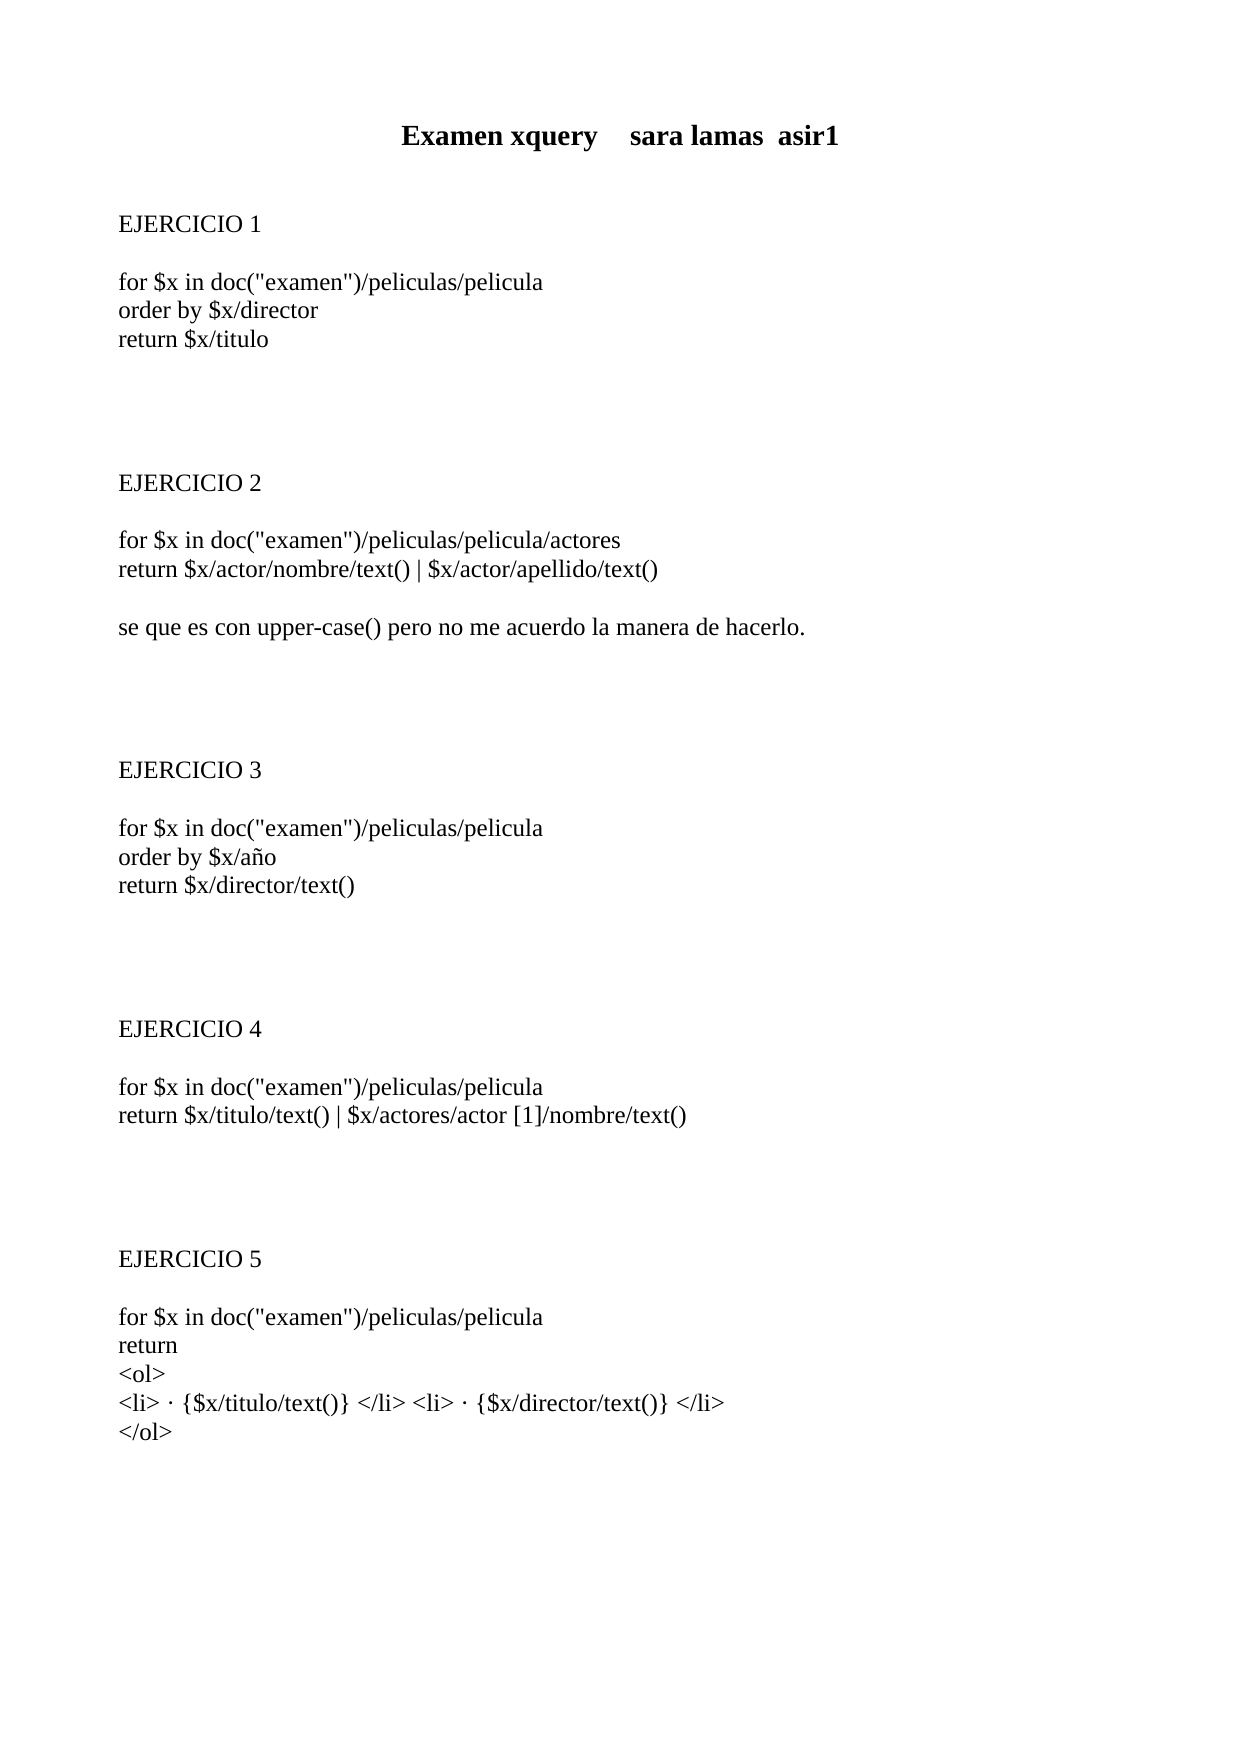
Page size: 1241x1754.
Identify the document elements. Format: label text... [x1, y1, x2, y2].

text EJERCICIO 2 [118, 468, 1122, 497]
text return [118, 1330, 1122, 1359]
text <ol> [118, 1359, 1122, 1388]
text return $x/director/text() [118, 870, 1122, 899]
text for $x in doc("examen")/peliculas/pelicula [118, 813, 1122, 842]
text return $x/titulo [118, 324, 1122, 353]
text EJERCICIO 4 [118, 1014, 1122, 1043]
text return $x/actor/nombre/text() | $x/actor/apellido/text() [118, 554, 1122, 583]
text EJERCICIO 5 [118, 1244, 1122, 1273]
text se que es con upper-case() pero no me acuerdo la manera de hacerlo. [118, 612, 1122, 640]
text return $x/titulo/text() | $x/actores/actor [1]/nombre/text() [118, 1100, 1122, 1129]
text for $x in doc("examen")/peliculas/pelicula [118, 1072, 1122, 1100]
text for $x in doc("examen")/peliculas/pelicula/actores [118, 525, 1122, 554]
text EJERCICIO 3 [118, 755, 1122, 784]
text for $x in doc("examen")/peliculas/pelicula [118, 1302, 1122, 1330]
text </ol> [118, 1417, 1122, 1445]
text EJERCICIO 1 [118, 209, 1122, 238]
text order by $x/director [118, 295, 1122, 324]
text Examen xquery sara lamas asir1 [118, 118, 1122, 152]
text <li> · {$x/titulo/text()} </li> <li> · {$x/director/text()} </li> [118, 1388, 1122, 1417]
text order by $x/año [118, 842, 1122, 870]
text for $x in doc("examen")/peliculas/pelicula [118, 267, 1122, 295]
